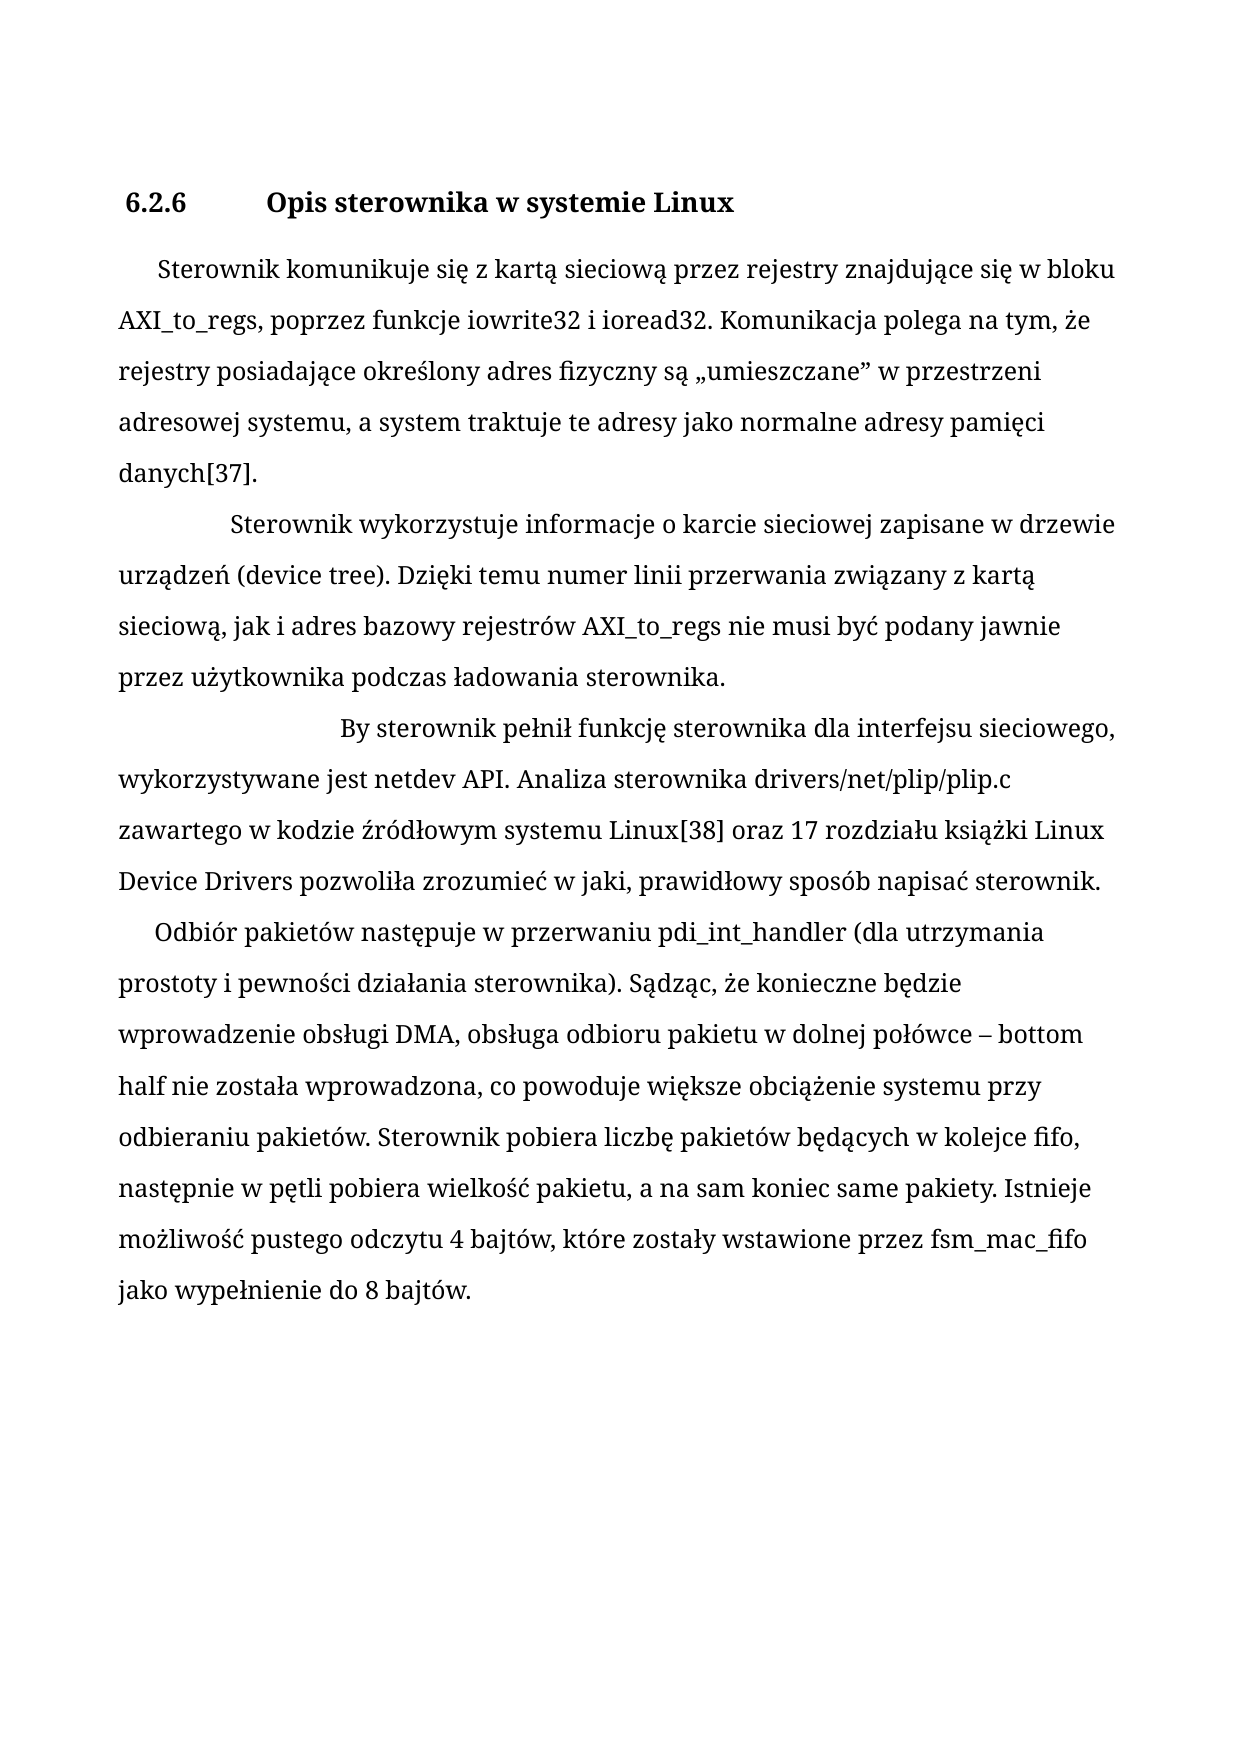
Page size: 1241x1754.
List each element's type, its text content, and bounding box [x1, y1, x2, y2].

text Sterownik wykorzystuje informacje o karcie sieciowej zapisane w drzewie urządzeń (device tree). Dzięki temu numer linii przerwania związany z kartą sieciową, jak i adres bazowy rejestrów AXI_to_regs nie musi być podany jawnie przez użytkownika podczas ładowania sterownika. [118, 507, 1122, 694]
text Odbiór pakietów następuje w przerwaniu pdi_int_handler (dla utrzymania prostoty i pewności działania sterownika). Sądząc, że konieczne będzie wprowadzenie obsługi DMA, obsługa odbioru pakietu w dolnej połówce – bottom half nie została wprowadzona, co powoduje większe obciążenie systemu przy odbieraniu pakietów. Sterownik pobiera liczbę pakietów będących w kolejce fifo, następnie w pętli pobiera wielkość pakietu, a na sam koniec same pakiety. Istnieje możliwość pustego odczytu 4 bajtów, które zostały wstawione przez fsm_mac_fifo jako wypełnienie do 8 bajtów. [118, 915, 1122, 1306]
text Sterownik komunikuje się z kartą sieciową przez rejestry znajdujące się w bloku AXI_to_regs, poprzez funkcje iowrite32 i ioread32. Komunikacja polega na tym, że rejestry posiadające określony adres fizyczny są „umieszczane” w przestrzeni adresowej systemu, a system traktuje te adresy jako normalne adresy pamięci danych[37]. [118, 252, 1122, 490]
text By sterownik pełnił funkcję sterownika dla interfejsu sieciowego, wykorzystywane jest netdev API. Analiza sterownika drivers/net/plip/plip.c zawartego w kodzie źródłowym systemu Linux[38] oraz 17 rozdziału książki Linux Device Drivers pozwoliła zrozumieć w jaki, prawidłowy sposób napisać sterownik. [118, 711, 1122, 898]
subtitle Opis sterownika w systemie Linux [118, 184, 1122, 221]
